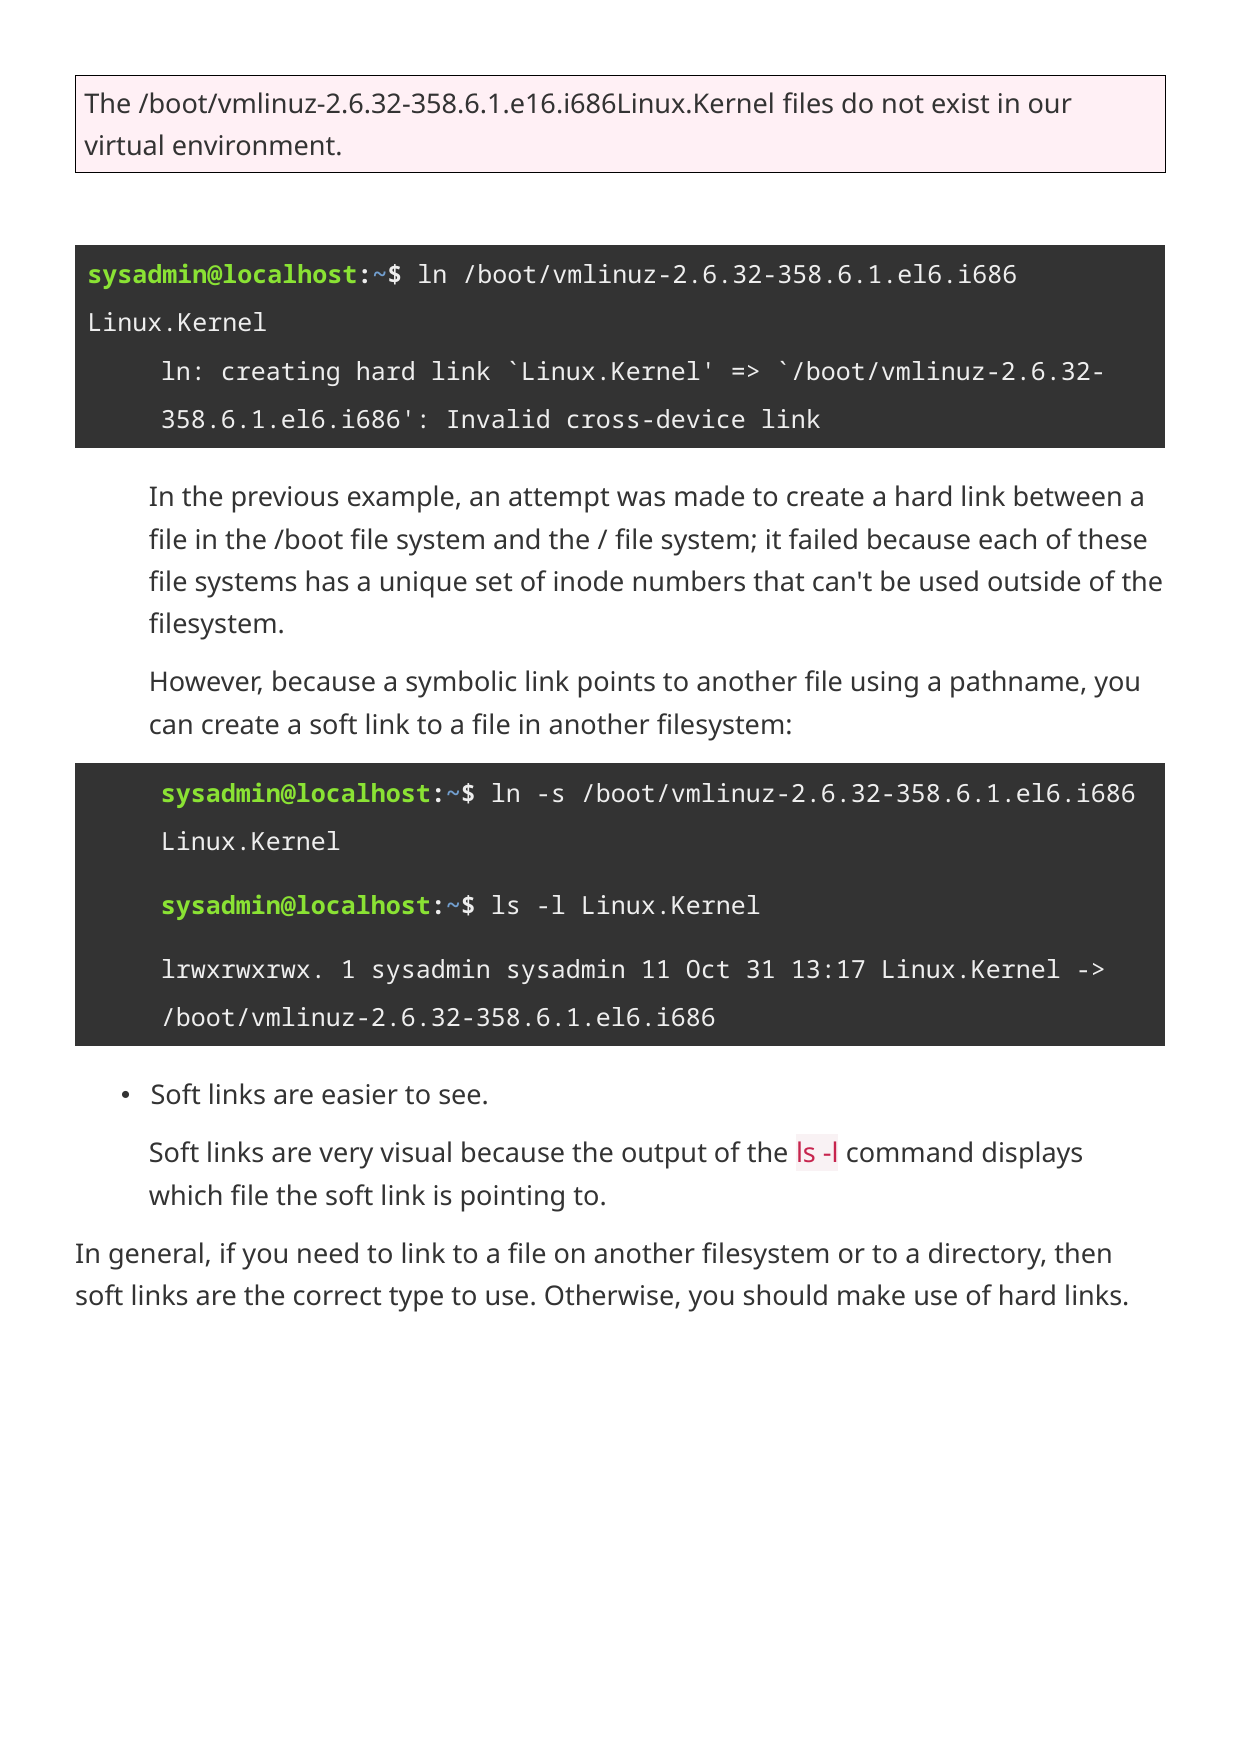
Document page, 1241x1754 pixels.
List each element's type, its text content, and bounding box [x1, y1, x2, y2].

list lrwxrwxrwx. 1 sysadmin sysadmin 11 Oct 31 13:17 Linux.Kernel -> /boot/vmlinuz-2.6.32-358.6.1.el6.i686 [75, 939, 1165, 1046]
text sysadmin@localhost:~$ ln /boot/vmlinuz-2.6.32-358.6.1.el6.i686 Linux.Kernel [75, 245, 1165, 339]
list sysadmin@localhost:~$ ls -l Linux.Kernel [75, 876, 1165, 922]
text In general, if you need to link to a file on another filesystem or to a directory, then soft links are the correct type to use. Otherwise, you should make use of hard links. [75, 1234, 1165, 1313]
list In the previous example, an attempt was made to create a hard link between a file in the /boot file system and the / file system; it failed because each of these file systems has a unique set of inode numbers that can't be used outside of the filesystem. [75, 478, 1165, 642]
list sysadmin@localhost:~$ ln -s /boot/vmlinuz-2.6.32-358.6.1.el6.i686 Linux.Kernel [75, 763, 1165, 858]
list However, because a symbolic link points to another file using a pathname, you can create a soft link to a file in another filesystem: [75, 663, 1165, 742]
list Soft links are easier to see. [121, 1076, 1165, 1113]
list Soft links are very visual because the output of the ls -l command displays which file the soft link is pointing to. [75, 1134, 1165, 1213]
list ln: creating hard link `Linux.Kernel' => `/boot/vmlinuz-2.6.32-358.6.1.el6.i686': Invalid cross-device link [75, 341, 1165, 448]
text The /boot/vmlinuz-2.6.32-358.6.1.e16.i686Linux.Kernel files do not exist in our virtual environment. [76, 76, 1165, 172]
